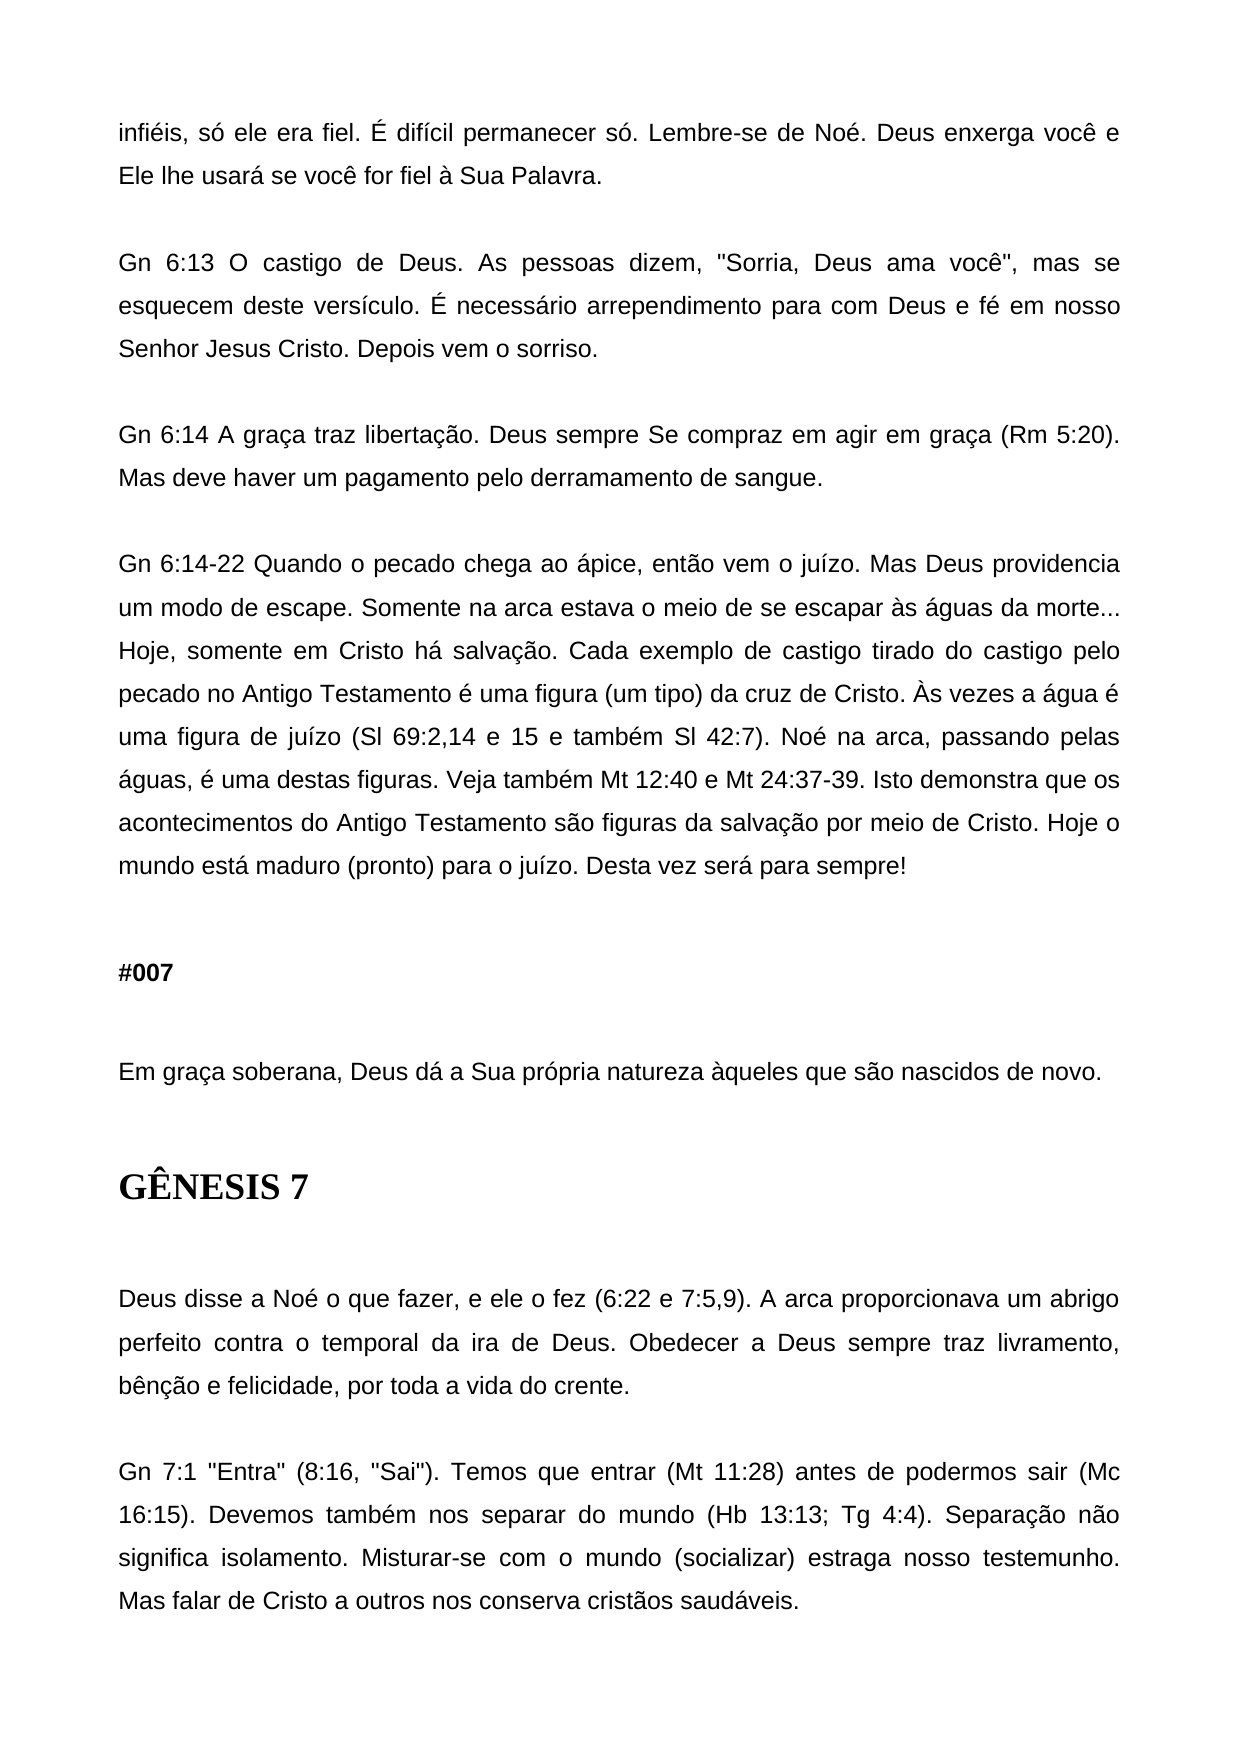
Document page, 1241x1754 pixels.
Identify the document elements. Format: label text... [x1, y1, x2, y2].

subtitle #007 [118, 958, 1122, 987]
text infiéis, só ele era fiel. É difícil permanecer só. Lembre-se de Noé. Deus enxerga você e Ele lhe usará se você for fiel à Sua Palavra. [118, 118, 1122, 190]
text Gn 6:14 A graça traz libertação. Deus sempre Se compraz em agir em graça (Rm 5:20). Mas deve haver um pagamento pelo derramamento de sangue. [118, 420, 1122, 492]
subtitle GÊNESIS 7 [118, 1164, 1122, 1207]
text Gn 6:14-22 Quando o pecado chega ao ápice, então vem o juízo. Mas Deus providencia um modo de escape. Somente na arca estava o meio de se escapar às águas da morte... Hoje, somente em Cristo há salvação. Cada exemplo de castigo tirado do castigo pelo pecado no Antigo Testamento é uma figura (um tipo) da cruz de Cristo. Às vezes a água é uma figura de juízo (Sl 69:2,14 e 15 e também Sl 42:7). Noé na arca, passando pelas águas, é uma destas figuras. Veja também Mt 12:40 e Mt 24:37-39. Isto demonstra que os acontecimentos do Antigo Testamento são figuras da salvação por meio de Cristo. Hoje o mundo está maduro (pronto) para o juízo. Desta vez será para sempre! [118, 549, 1122, 880]
text Gn 7:1 "Entra" (8:16, "Sai"). Temos que entrar (Mt 11:28) antes de podermos sair (Mc 16:15). Devemos também nos separar do mundo (Hb 13:13; Tg 4:4). Separação não significa isolamento. Misturar-se com o mundo (socializar) estraga nosso testemunho. Mas falar de Cristo a outros nos conserva cristãos saudáveis. [118, 1457, 1122, 1615]
text Em graça soberana, Deus dá a Sua própria natureza àqueles que são nascidos de novo. [118, 1057, 1122, 1086]
text Deus disse a Noé o que fazer, e ele o fez (6:22 e 7:5,9). A arca proporcionava um abrigo perfeito contra o temporal da ira de Deus. Obedecer a Deus sempre traz livramento, bênção e felicidade, por toda a vida do crente. [118, 1284, 1122, 1399]
text Gn 6:13 O castigo de Deus. As pessoas dizem, "Sorria, Deus ama você", mas se esquecem deste versículo. É necessário arrependimento para com Deus e fé em nosso Senhor Jesus Cristo. Depois vem o sorriso. [118, 247, 1122, 362]
